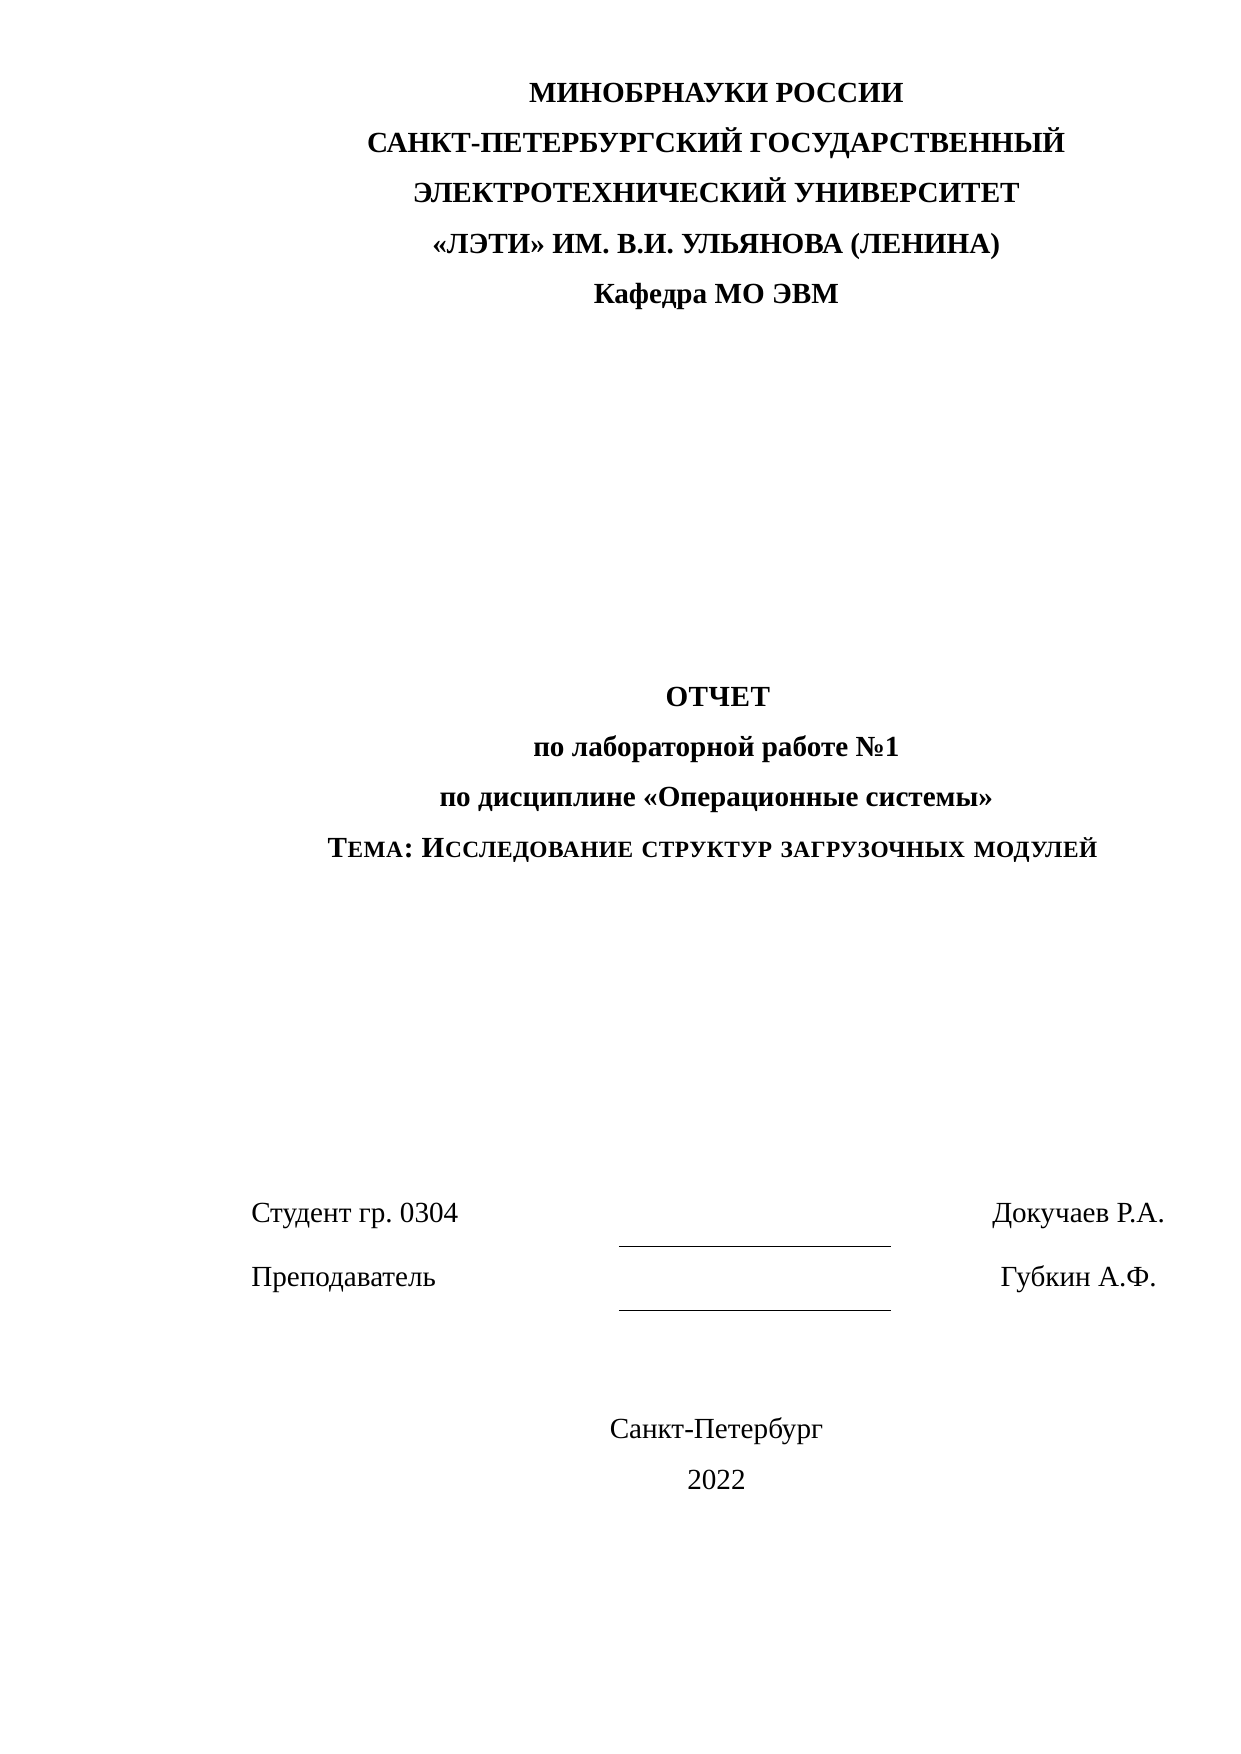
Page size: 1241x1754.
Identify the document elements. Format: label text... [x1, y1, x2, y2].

table_cell [619, 1247, 891, 1310]
text Санкт-Петербург [177, 1411, 1181, 1445]
text Кафедра МО ЭВМ [177, 276, 1181, 310]
text Санкт-Петербургский государственный [177, 125, 1181, 159]
table_cell Преподаватель [166, 1246, 619, 1310]
table_header Докучаев Р.А. [891, 1182, 1192, 1246]
text Тема: Исследование структур загрузочных модулей [177, 830, 1181, 863]
table_header [619, 1182, 891, 1246]
text МИНОБРНАУКИ РОССИИ [177, 75, 1181, 108]
table_cell Губкин А.Ф. [891, 1246, 1192, 1310]
text электротехнический университет [177, 176, 1181, 209]
text по дисциплине «Операционные системы» [177, 779, 1181, 813]
text «ЛЭТИ» им. В.И. Ульянова (Ленина) [177, 226, 1181, 259]
table_header Студент гр. 0304 [166, 1182, 619, 1246]
text по лабораторной работе №1 [177, 729, 1181, 763]
text 2022 [177, 1462, 1181, 1495]
text отчет [177, 679, 1181, 712]
